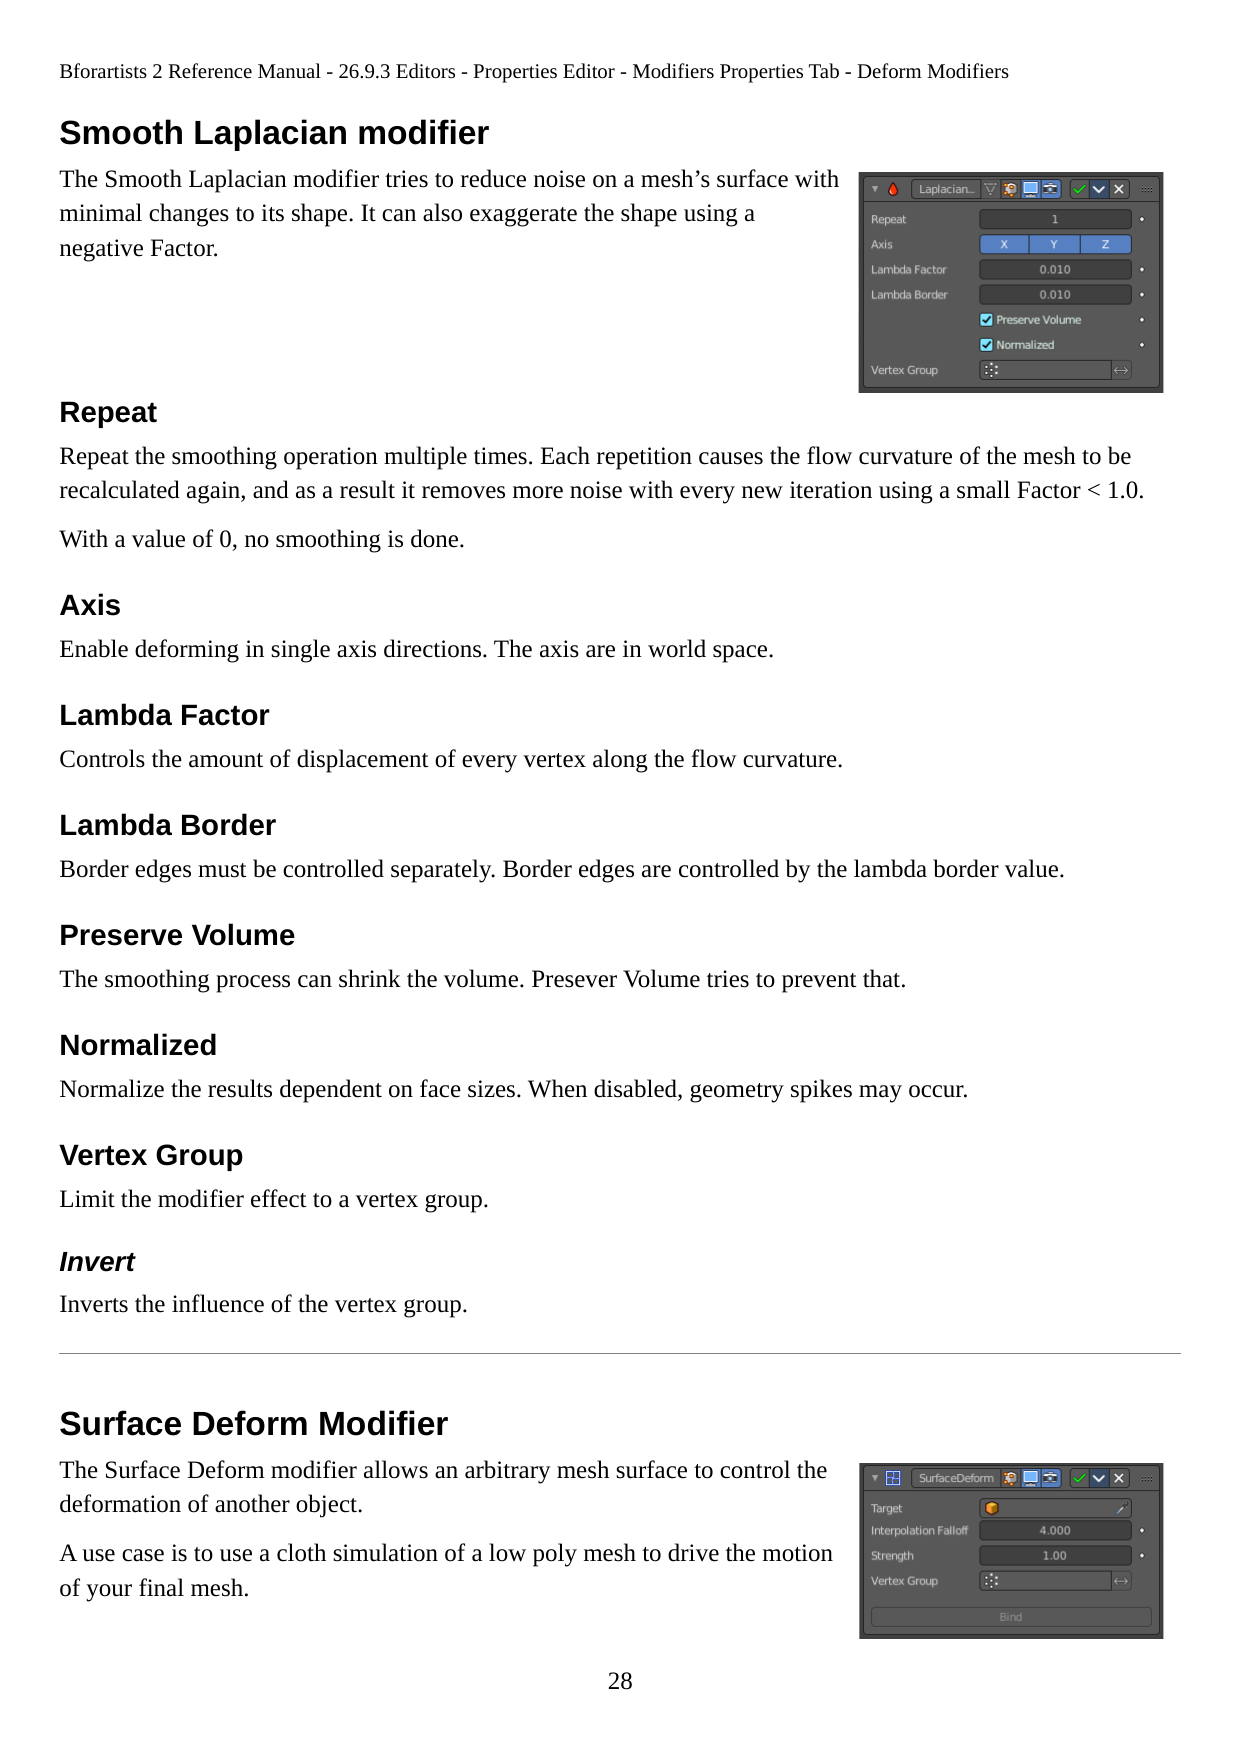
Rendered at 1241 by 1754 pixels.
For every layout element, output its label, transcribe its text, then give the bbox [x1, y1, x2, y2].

text Enable deforming in single axis directions. The axis are in world space. [59, 634, 1181, 663]
text Limit the modifier effect to a vertex group. [59, 1184, 1181, 1212]
text Inverts the influence of the vertex group. [59, 1289, 1181, 1318]
picture [859, 1463, 1164, 1639]
picture [858, 172, 1164, 393]
subtitle Vertex Group [59, 1137, 1181, 1171]
subtitle Normalized [59, 1027, 1181, 1061]
text The smoothing process can shrink the volume. Presever Volume tries to prevent that. [59, 964, 1181, 993]
text With a value of 0, no smoothing is done. [59, 524, 1181, 553]
subtitle Invert [59, 1245, 1181, 1277]
subtitle Smooth Laplacian modifier [59, 113, 1181, 151]
text Controls the amount of displacement of every vertex along the flow curvature. [59, 744, 1181, 773]
subtitle Lambda Factor [59, 698, 1181, 732]
text The Surface Deform modifier allows an arbitrary mesh surface to control the deformation of another object. [59, 1455, 1181, 1518]
text The Smooth Laplacian modifier tries to reduce noise on a mesh’s surface with minimal changes to its shape. It can also exaggerate the shape using a negative Factor. [59, 164, 1181, 261]
subtitle Axis [59, 588, 1181, 622]
text Normalize the results dependent on face sizes. When disabled, geometry spikes may occur. [59, 1074, 1181, 1102]
text A use case is to use a cloth simulation of a low poly mesh to drive the motion of your final mesh. [59, 1538, 859, 1602]
text Repeat the smoothing operation multiple times. Each repetition causes the flow curvature of the mesh to be recalculated again, and as a result it removes more noise with every new iteration using a small Factor < 1.0. [59, 441, 1181, 504]
subtitle Lambda Border [59, 808, 1181, 841]
subtitle Preserve Volume [59, 918, 1181, 951]
text Border edges must be controlled separately. Border edges are controlled by the lambda border value. [59, 854, 1181, 883]
subtitle Repeat [59, 394, 1181, 428]
subtitle Surface Deform Modifier [59, 1404, 1181, 1442]
